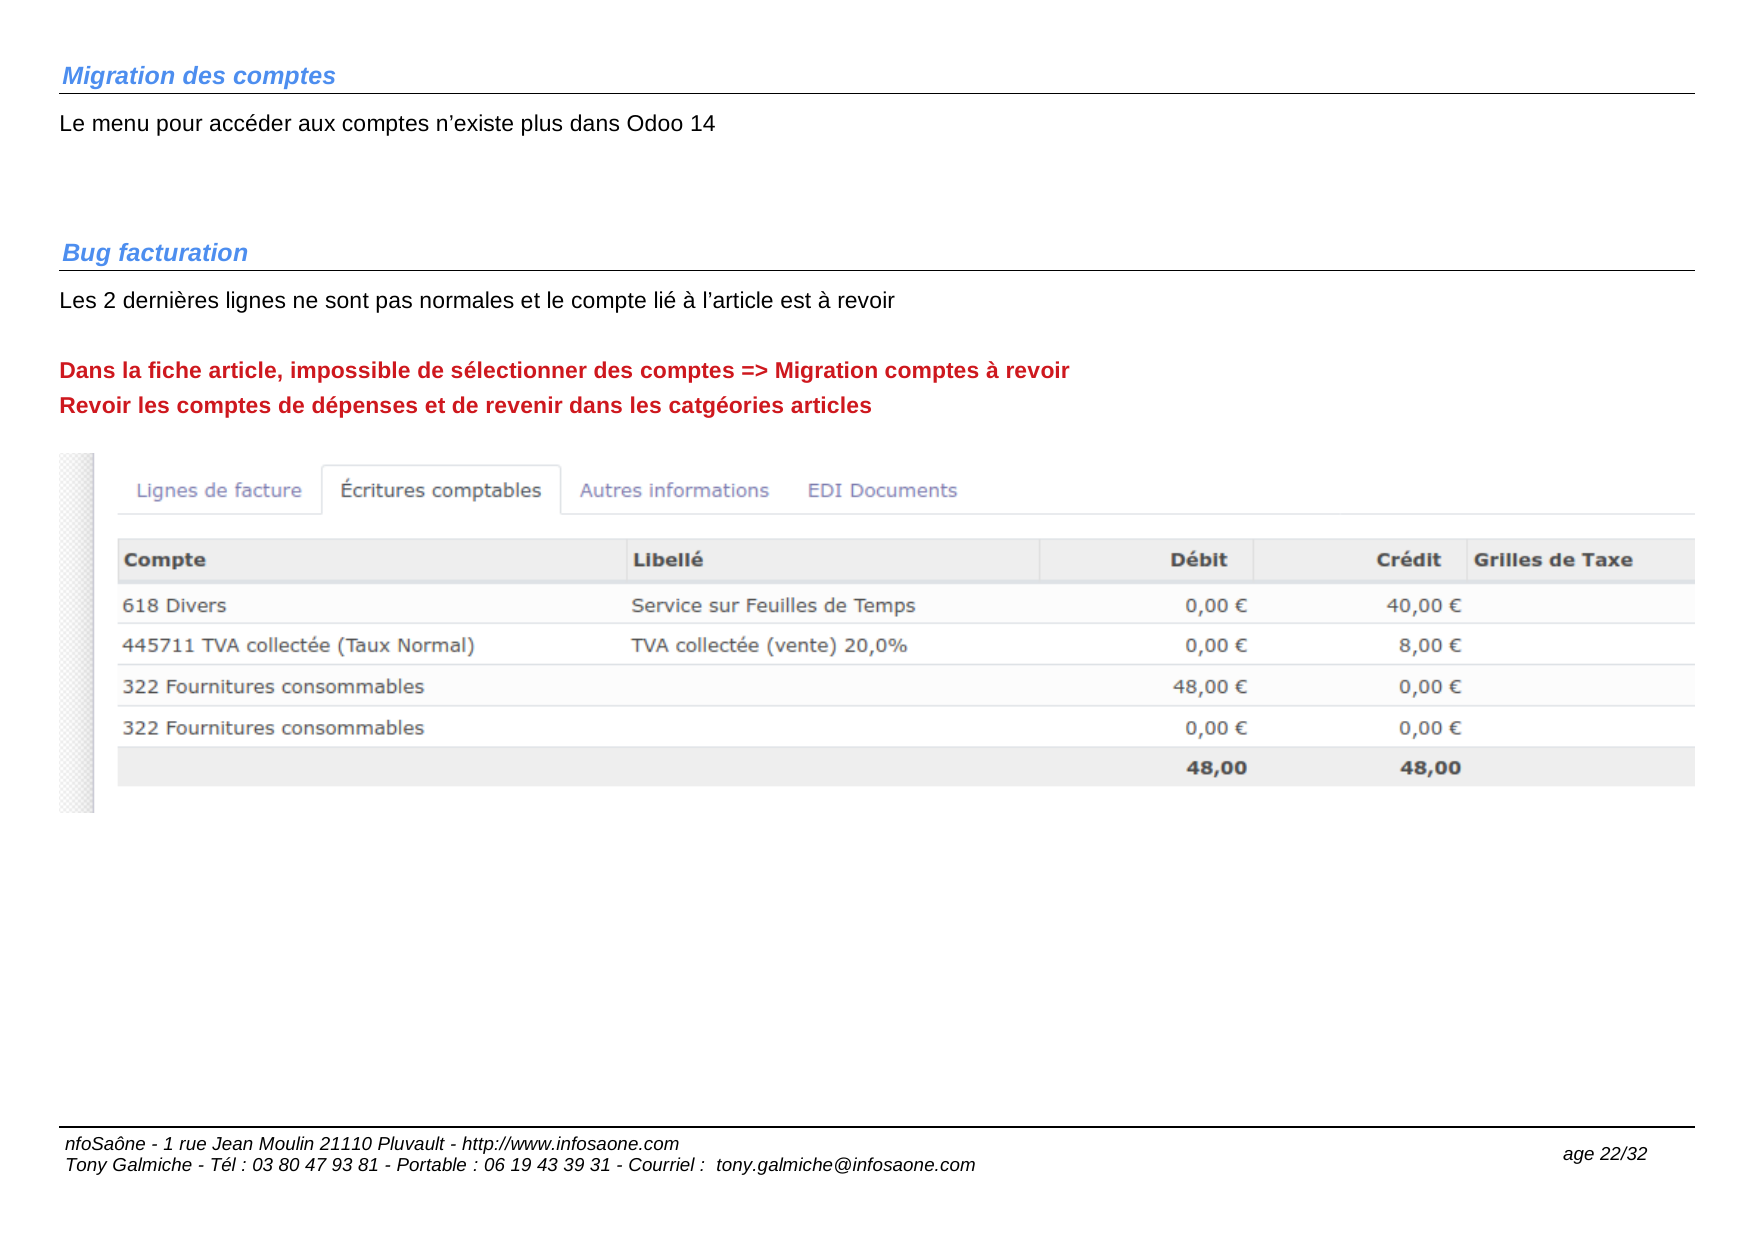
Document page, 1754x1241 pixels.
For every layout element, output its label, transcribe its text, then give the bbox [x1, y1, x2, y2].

picture [59, 453, 1695, 813]
subtitle Bug facturation [59, 236, 1695, 270]
text Revoir les comptes de dépenses et de revenir dans les catgéories articles [59, 392, 1695, 418]
text Dans la fiche article, impossible de sélectionner des comptes => Migration comptes à revoir [59, 357, 1695, 383]
text Le menu pour accéder aux comptes n’existe plus dans Odoo 14 [59, 111, 1695, 137]
text Les 2 dernières lignes ne sont pas normales et le compte lié à l’article est à revoir [59, 288, 1695, 314]
subtitle Migration des comptes [59, 59, 1695, 93]
